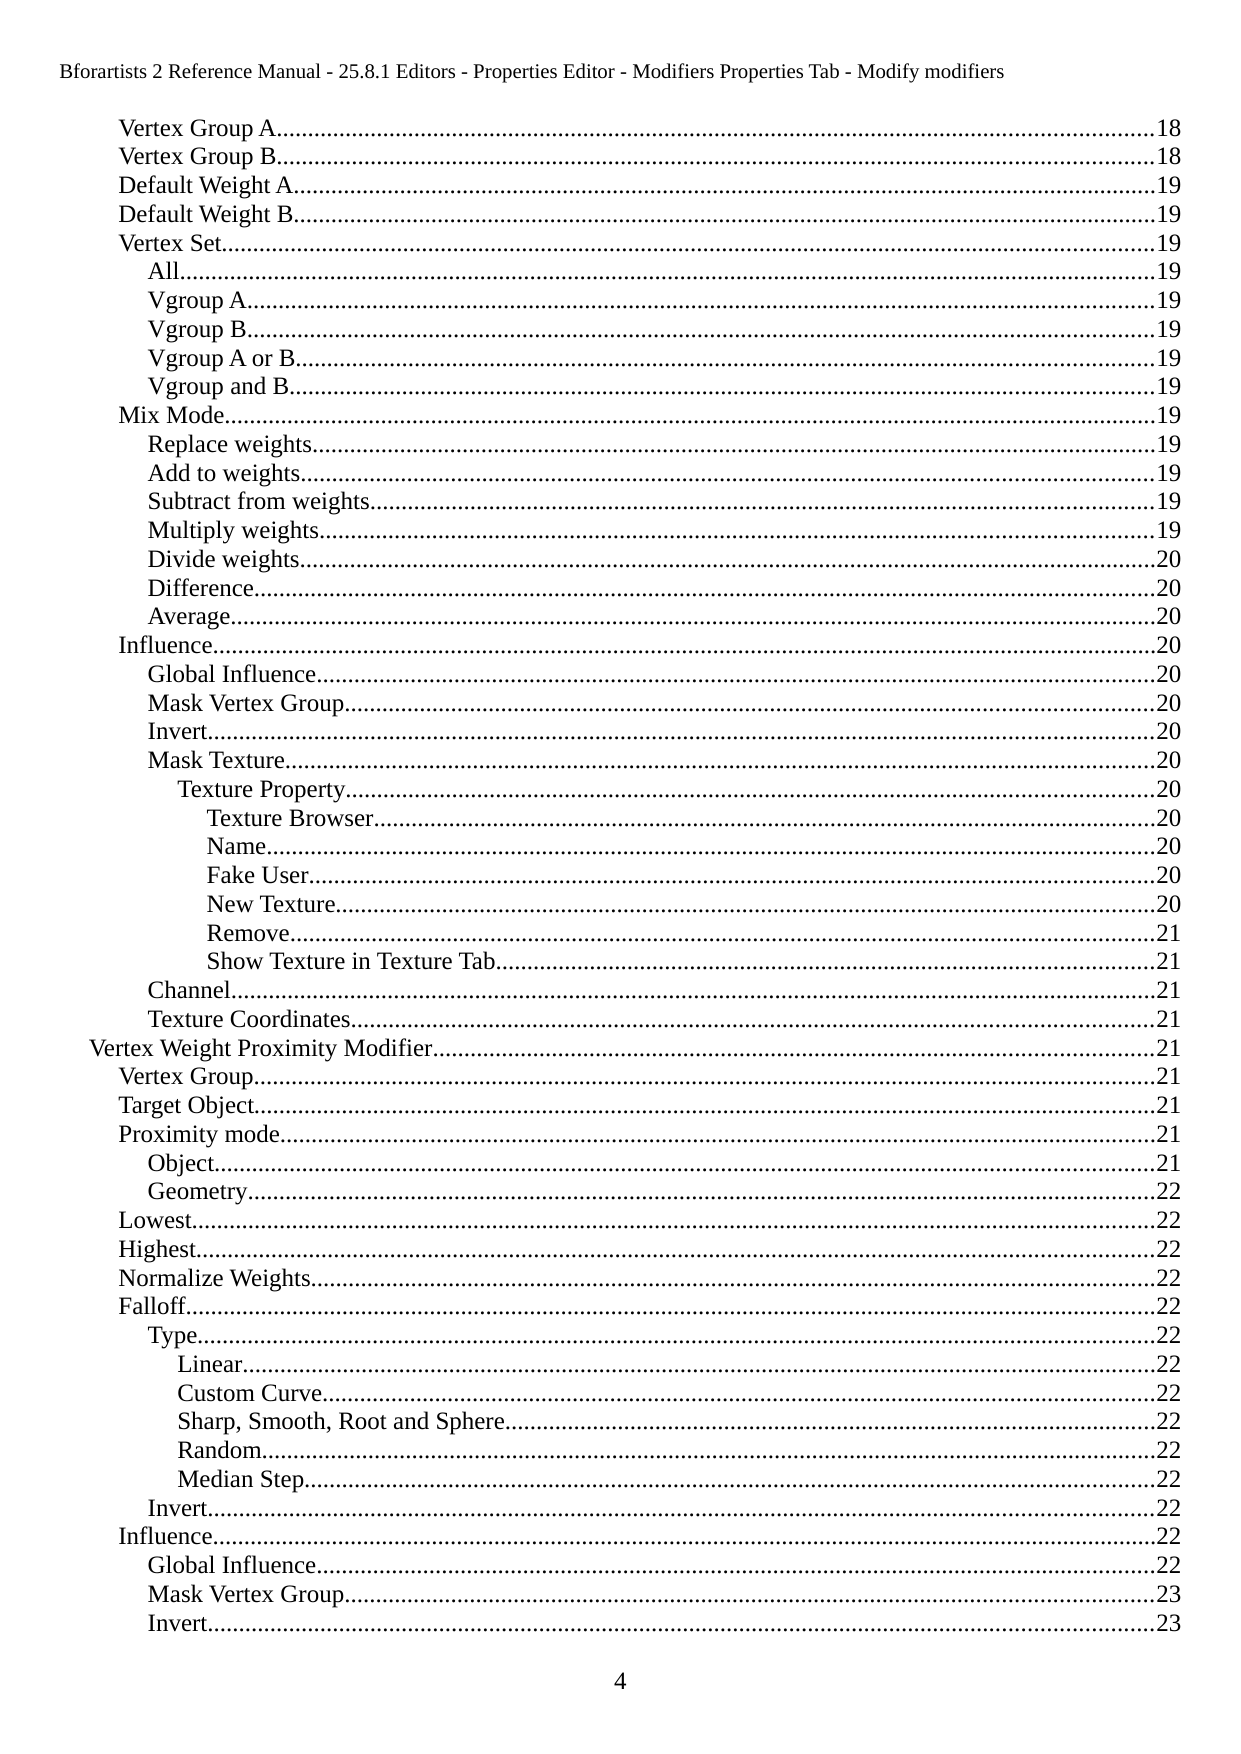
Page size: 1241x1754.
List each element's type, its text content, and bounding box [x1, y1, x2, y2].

text Vgroup A 19 [147, 285, 1181, 314]
text Geometry 22 [147, 1176, 1181, 1205]
text Difference 20 [147, 573, 1181, 601]
text Mask Vertex Group 23 [147, 1579, 1181, 1608]
text Default Weight B 19 [118, 199, 1181, 228]
text Random 22 [177, 1435, 1181, 1464]
text Channel 21 [147, 975, 1181, 1004]
text Default Weight A 19 [118, 170, 1181, 199]
text Sharp, Smooth, Root and Sphere 22 [177, 1406, 1181, 1435]
text Invert 22 [147, 1493, 1181, 1521]
text Texture Browser 20 [206, 803, 1181, 831]
text Type 22 [147, 1320, 1181, 1349]
text Vertex Group A 18 [118, 113, 1181, 141]
text Divide weights 20 [147, 544, 1181, 573]
text Invert 20 [147, 716, 1181, 745]
text Target Object 21 [118, 1090, 1181, 1119]
text Object 21 [147, 1148, 1181, 1176]
text Global Influence 20 [147, 659, 1181, 688]
text Vertex Group B 18 [118, 141, 1181, 170]
text Proximity mode 21 [118, 1119, 1181, 1148]
text Texture Property 20 [177, 774, 1181, 803]
text Subtract from weights 19 [147, 486, 1181, 515]
text Add to weights 19 [147, 458, 1181, 486]
text Name 20 [206, 831, 1181, 860]
text Mask Vertex Group 20 [147, 688, 1181, 716]
text Vertex Group 21 [118, 1061, 1181, 1090]
text Show Texture in Texture Tab 21 [206, 946, 1181, 975]
text Linear 22 [177, 1349, 1181, 1378]
text All 19 [147, 256, 1181, 285]
text Fake User 20 [206, 860, 1181, 889]
text Vertex Set 19 [118, 228, 1181, 256]
text Median Step 22 [177, 1464, 1181, 1493]
text Mask Texture 20 [147, 745, 1181, 774]
text Texture Coordinates 21 [147, 1004, 1181, 1033]
text Vgroup B 19 [147, 314, 1181, 343]
text New Texture 20 [206, 889, 1181, 918]
text Replace weights 19 [147, 429, 1181, 458]
text Custom Curve 22 [177, 1378, 1181, 1406]
text Average 20 [147, 601, 1181, 630]
text Global Influence 22 [147, 1550, 1181, 1579]
text Vgroup and B 19 [147, 371, 1181, 400]
text Remove 21 [206, 918, 1181, 946]
text Normalize Weights 22 [118, 1263, 1181, 1291]
text Highest 22 [118, 1234, 1181, 1263]
text Lowest 22 [118, 1205, 1181, 1234]
text Mix Mode 19 [118, 400, 1181, 429]
text Influence 20 [118, 630, 1181, 659]
text Invert 23 [147, 1608, 1181, 1636]
text Vertex Weight Proximity Modifier 21 [88, 1033, 1181, 1061]
text Falloff 22 [118, 1291, 1181, 1320]
text Vgroup A or B 19 [147, 343, 1181, 371]
text Influence 22 [118, 1521, 1181, 1550]
text Multiply weights 19 [147, 515, 1181, 544]
